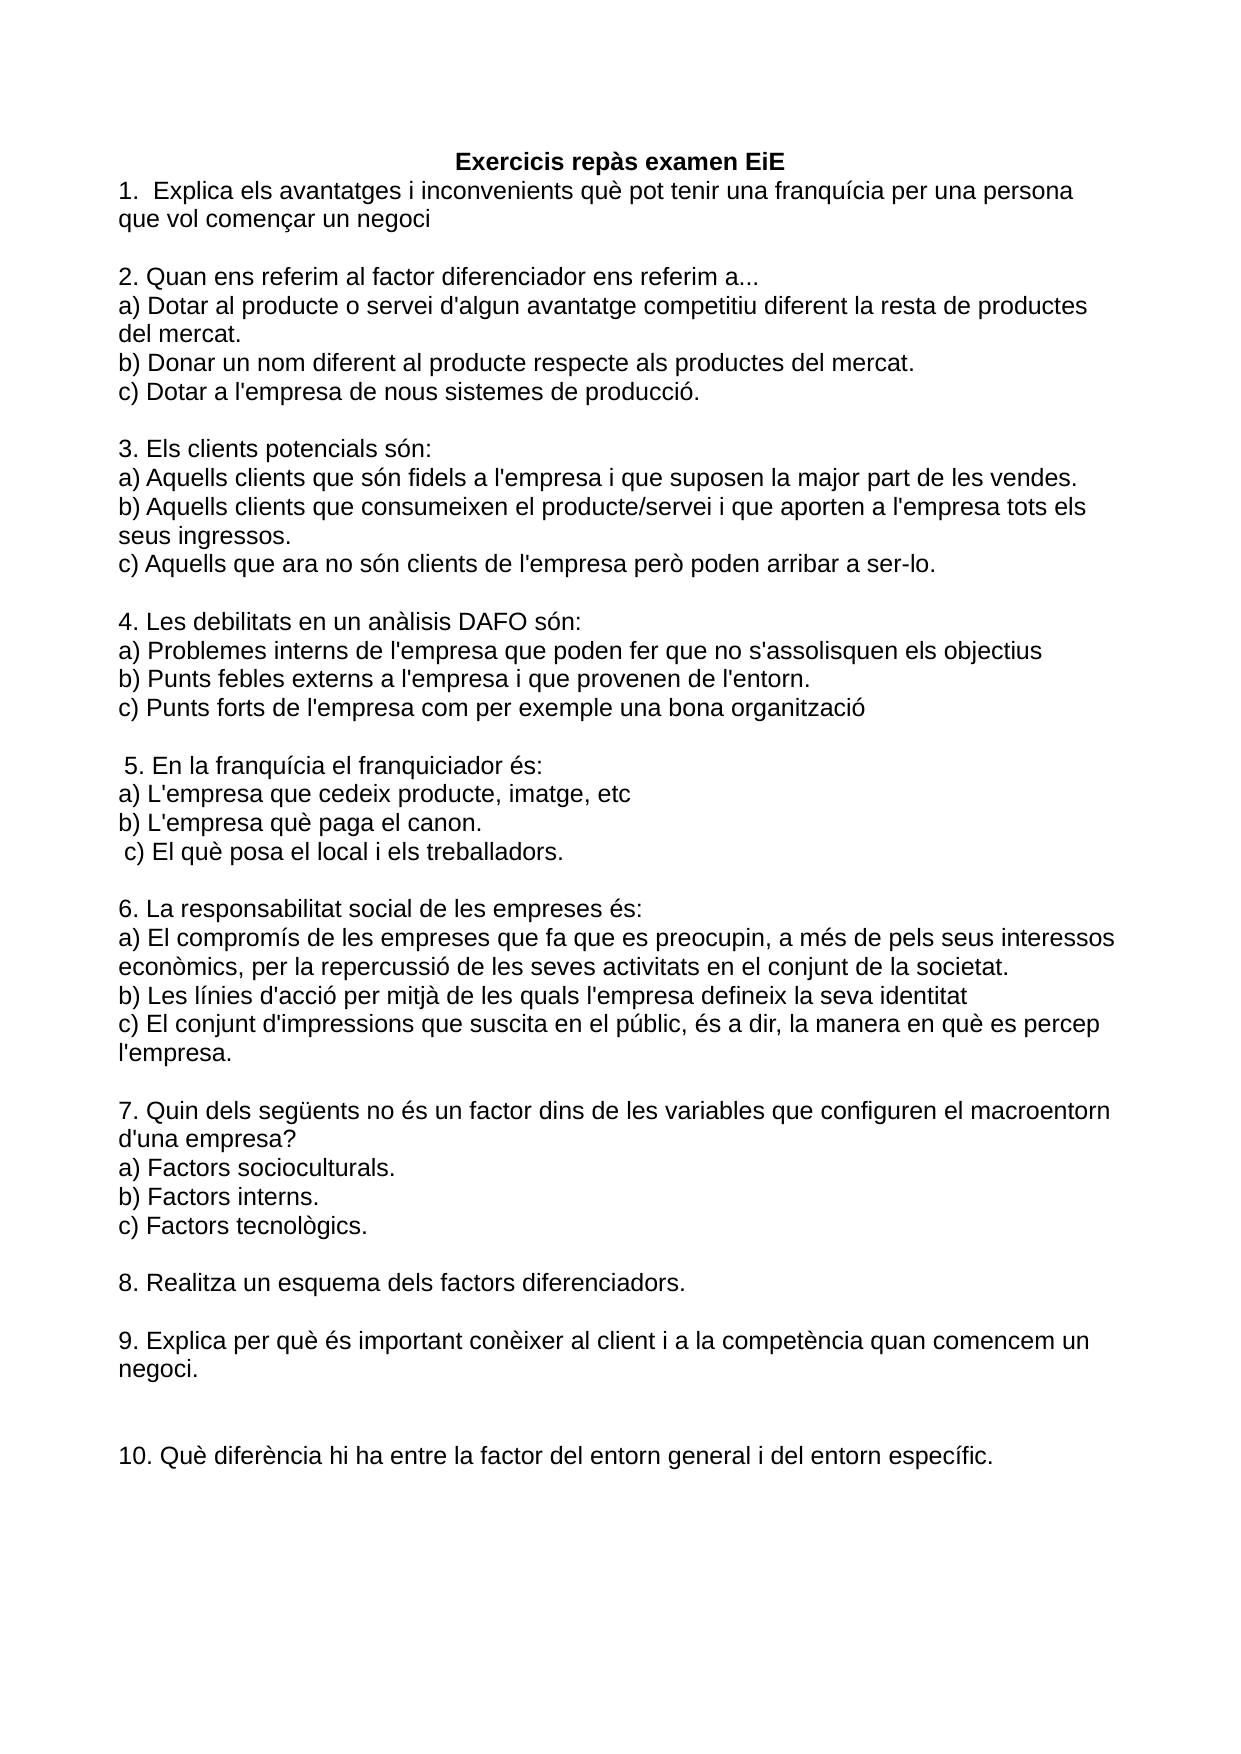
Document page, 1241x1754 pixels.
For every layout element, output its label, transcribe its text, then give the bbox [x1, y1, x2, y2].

text Exercicis repàs examen EiE [118, 147, 1122, 176]
text b) L'empresa què paga el canon. [118, 808, 1122, 837]
text 3. Els clients potencials són: [118, 434, 1122, 463]
text 4. Les debilitats en un anàlisis DAFO són: [118, 607, 1122, 636]
text 1. Explica els avantatges i inconvenients què pot tenir una franquícia per una persona que vol començar un negoci [118, 176, 1122, 233]
text c) Punts forts de l'empresa com per exemple una bona organització [118, 693, 1122, 722]
text 10. Què diferència hi ha entre la factor del entorn general i del entorn específic. [118, 1441, 1122, 1469]
text a) Factors socioculturals. [118, 1153, 1122, 1182]
text a) Aquells clients que són fidels a l'empresa i que suposen la major part de les vendes. [118, 463, 1122, 492]
text a) Problemes interns de l'empresa que poden fer que no s'assolisquen els objectius [118, 636, 1122, 664]
text c) Aquells que ara no són clients de l'empresa però poden arribar a ser-lo. [118, 549, 1122, 578]
text b) Punts febles externs a l'empresa i que provenen de l'entorn. [118, 664, 1122, 693]
text c) El què posa el local i els treballadors. [124, 837, 1122, 866]
text b) Donar un nom diferent al producte respecte als productes del mercat. [118, 348, 1122, 377]
text c) Factors tecnològics. [118, 1211, 1122, 1239]
text c) Dotar a l'empresa de nous sistemes de producció. [118, 377, 1122, 406]
text 6. La responsabilitat social de les empreses és: a) El compromís de les empreses que fa que es preocupin, a més de pels seus interessos econòmics, per la repercussió de les seves activitats en el conjunt de la societat. b) Les línies d'acció per mitjà de les quals l'empresa defineix la seva identitat c) El conjunt d'impressions que suscita en el públic, és a dir, la manera en què es percep l'empresa. [118, 894, 1122, 1067]
text b) Factors interns. [118, 1182, 1122, 1211]
text 2. Quan ens referim al factor diferenciador ens referim a... [118, 262, 1122, 291]
text a) L'empresa que cedeix producte, imatge, etc [118, 779, 1122, 808]
text 8. Realitza un esquema dels factors diferenciadors. [118, 1268, 1122, 1297]
text b) Aquells clients que consumeixen el producte/servei i que aporten a l'empresa tots els seus ingressos. [118, 492, 1122, 549]
text 9. Explica per què és important conèixer al client i a la competència quan comencem un negoci. [118, 1326, 1122, 1383]
text 7. Quin dels següents no és un factor dins de les variables que configuren el macroentorn d'una empresa? [118, 1096, 1122, 1153]
text a) Dotar al producte o servei d'algun avantatge competitiu diferent la resta de productes del mercat. [118, 291, 1122, 348]
text 5. En la franquícia el franquiciador és: [124, 751, 1122, 779]
